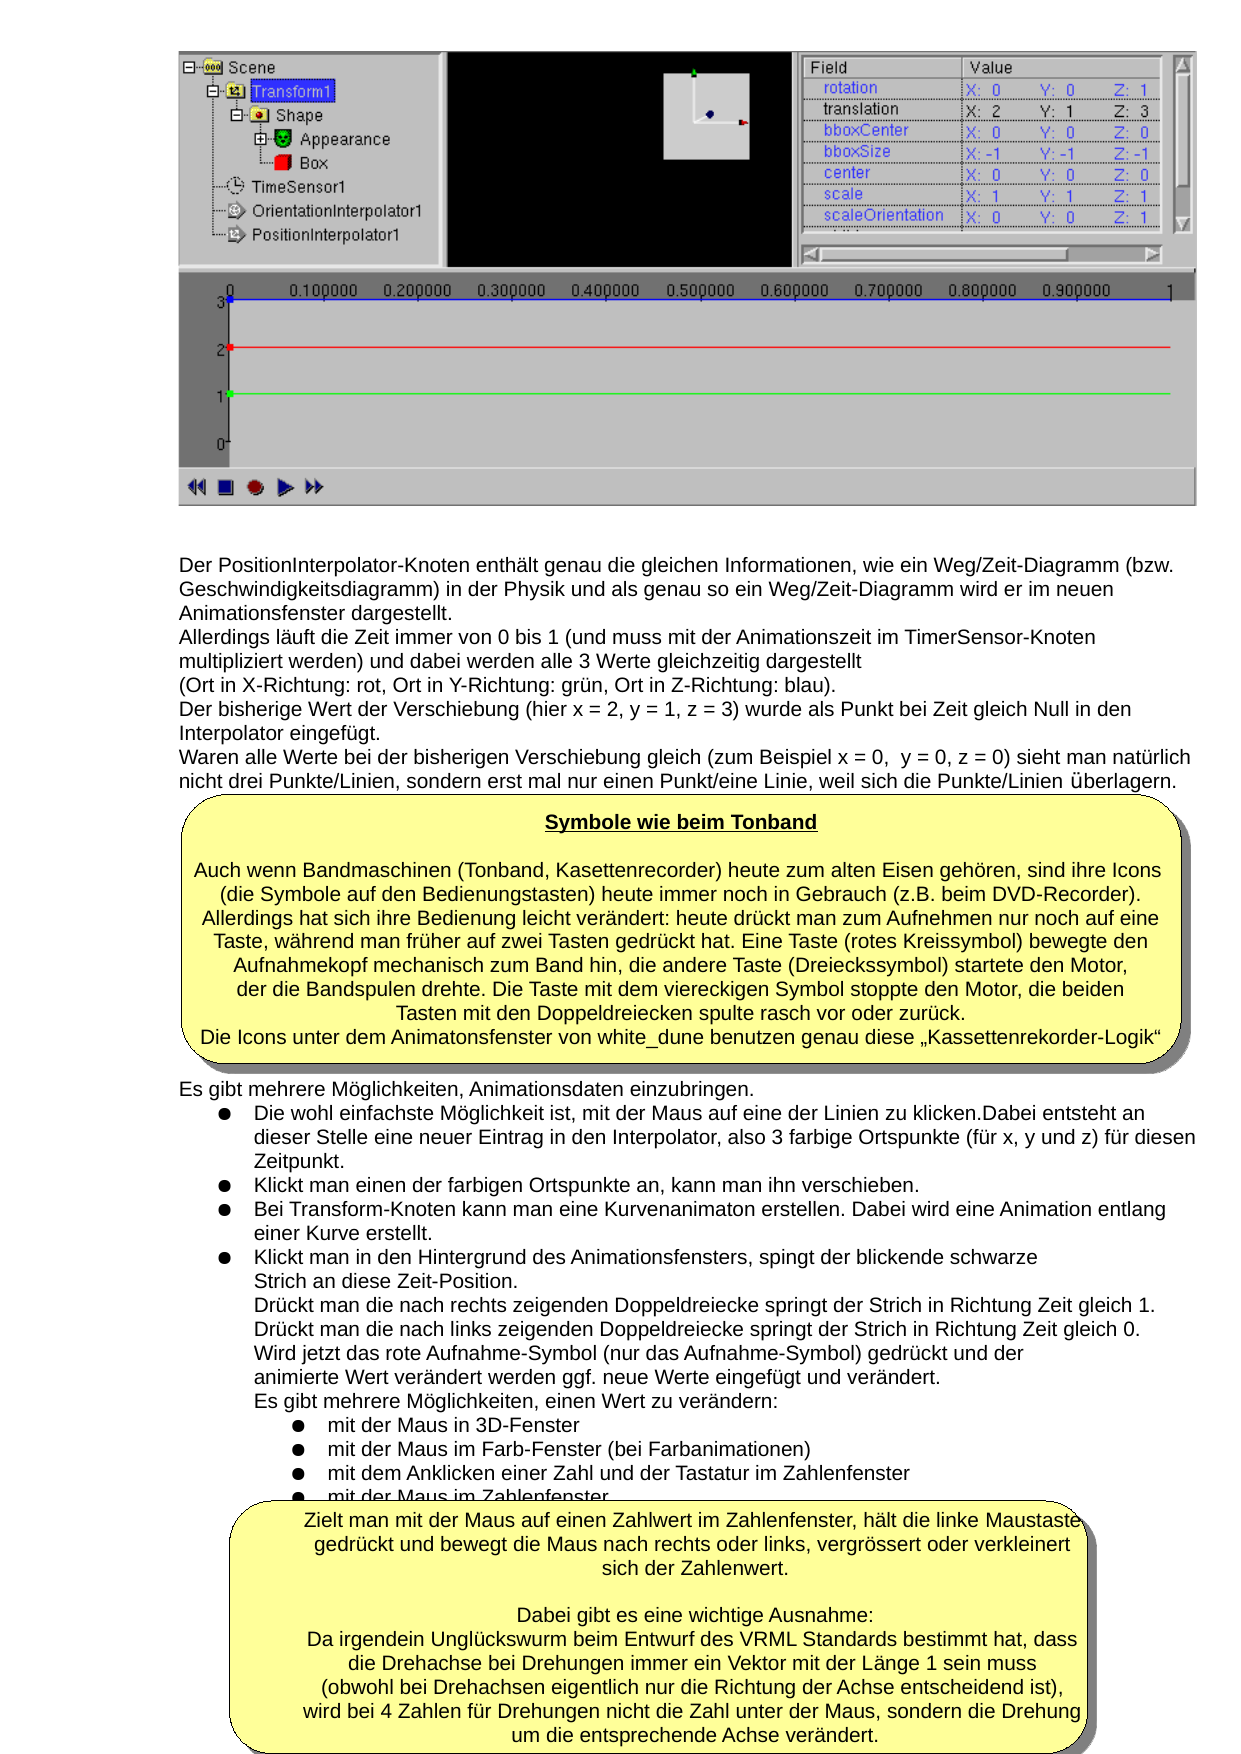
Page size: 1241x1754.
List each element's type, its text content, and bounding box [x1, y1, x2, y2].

picture [178, 51, 1197, 506]
text Es gibt mehrere Möglichkeiten, Animationsdaten einzubringen. [178, 1077, 1197, 1101]
list mit der Maus in 3D-Fenster [290, 1413, 1197, 1437]
text (Ort in X-Richtung: rot, Ort in Y-Richtung: grün, Ort in Z-Richtung: blau). [178, 673, 1197, 697]
list Die wohl einfachste Möglichkeit ist, mit der Maus auf eine der Linien zu klicken.Dabei entsteht an dieser Stelle eine neuer Eintrag in den Interpolator, also 3 farbige Ortspunkte (für x, y und z) für diesen Zeitpunkt. [216, 1101, 1197, 1173]
list mit dem Anklicken einer Zahl und der Tastatur im Zahlenfenster [290, 1461, 1197, 1485]
list Bei Transform-Knoten kann man eine Kurvenanimaton erstellen. Dabei wird eine Animation entlang einer Kurve erstellt. [216, 1197, 1197, 1245]
text Waren alle Werte bei der bisherigen Verschiebung gleich (zum Beispiel x = 0, y = 0, z = 0) sieht man natürlich nicht drei Punkte/Linien, sondern erst mal nur einen Punkt/eine Linie, weil sich die Punkte/Linien überlagern. [178, 744, 1197, 793]
text Der PositionInterpolator-Knoten enthält genau die gleichen Informationen, wie ein Weg/Zeit-Diagramm (bzw. Geschwindigkeitsdiagramm) in der Physik und als genau so ein Weg/Zeit-Diagramm wird er im neuen Animationsfenster dargestellt. [178, 553, 1197, 625]
list Klickt man einen der farbigen Ortspunkte an, kann man ihn verschieben. [216, 1173, 1197, 1197]
list mit der Maus im Farb-Fenster (bei Farbanimationen) [290, 1437, 1197, 1461]
list Strich an diese Zeit-Position. [216, 1269, 1197, 1293]
list Drückt man die nach rechts zeigenden Doppeldreiecke springt der Strich in Richtung Zeit gleich 1. [216, 1293, 1197, 1317]
text Allerdings läuft die Zeit immer von 0 bis 1 (und muss mit der Animationszeit im TimerSensor-Knoten multipliziert werden) und dabei werden alle 3 Werte gleichzeitig dargestellt [178, 625, 1197, 673]
list Klickt man in den Hintergrund des Animationsfensters, spingt der blickende schwarze [216, 1245, 1197, 1269]
list Es gibt mehrere Möglichkeiten, einen Wert zu verändern: [216, 1389, 1197, 1413]
list animierte Wert verändert werden ggf. neue Werte eingefügt und verändert. [216, 1365, 1197, 1389]
list mit der Maus im Zahlenfenster [290, 1485, 1197, 1509]
list Drückt man die nach links zeigenden Doppeldreiecke springt der Strich in Richtung Zeit gleich 0. [216, 1317, 1197, 1341]
text Der bisherige Wert der Verschiebung (hier x = 2, y = 1, z = 3) wurde als Punkt bei Zeit gleich Null in den Interpolator eingefügt. [178, 697, 1197, 744]
list Wird jetzt das rote Aufnahme-Symbol (nur das Aufnahme-Symbol) gedrückt und der [216, 1341, 1197, 1365]
